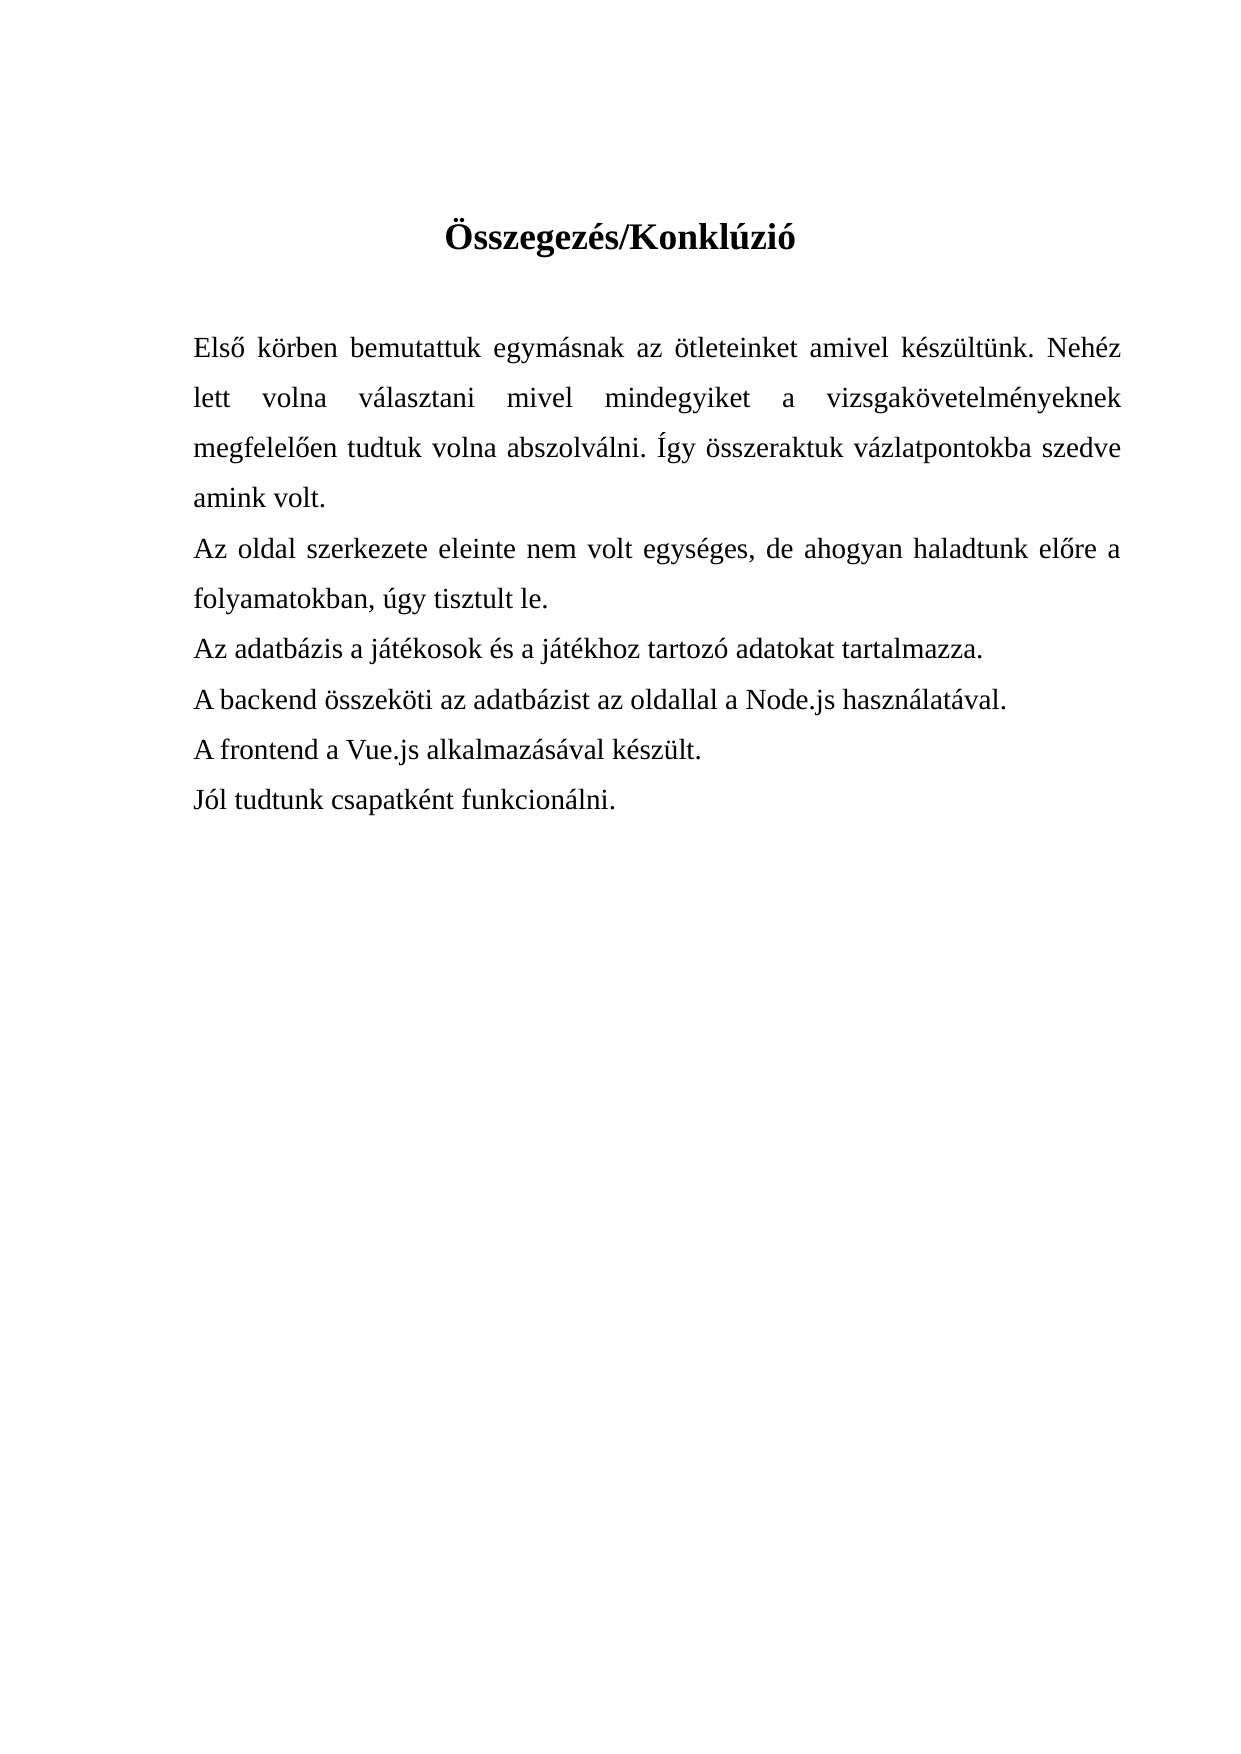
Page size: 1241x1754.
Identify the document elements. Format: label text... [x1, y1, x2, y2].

list Az adatbázis a játékosok és a játékhoz tartozó adatokat tartalmazza. [156, 632, 1122, 665]
list Az oldal szerkezete eleinte nem volt egységes, de ahogyan haladtunk előre a folyamatokban, úgy tisztult le. [156, 531, 1122, 615]
text Összegezés/Konklúzió [118, 215, 1122, 258]
list Első körben bemutattuk egymásnak az ötleteinket amivel készültünk. Nehéz lett volna választani mivel mindegyiket a vizsgakövetelményeknek megfelelően tudtuk volna abszolválni. Így összeraktuk vázlatpontokba szedve amink volt. [156, 330, 1122, 514]
list Jól tudtunk csapatként funkcionálni. [156, 782, 1122, 816]
list A backend összeköti az adatbázist az oldallal a Node.js használatával. [156, 682, 1122, 715]
list A frontend a Vue.js alkalmazásával készült. [156, 732, 1122, 766]
